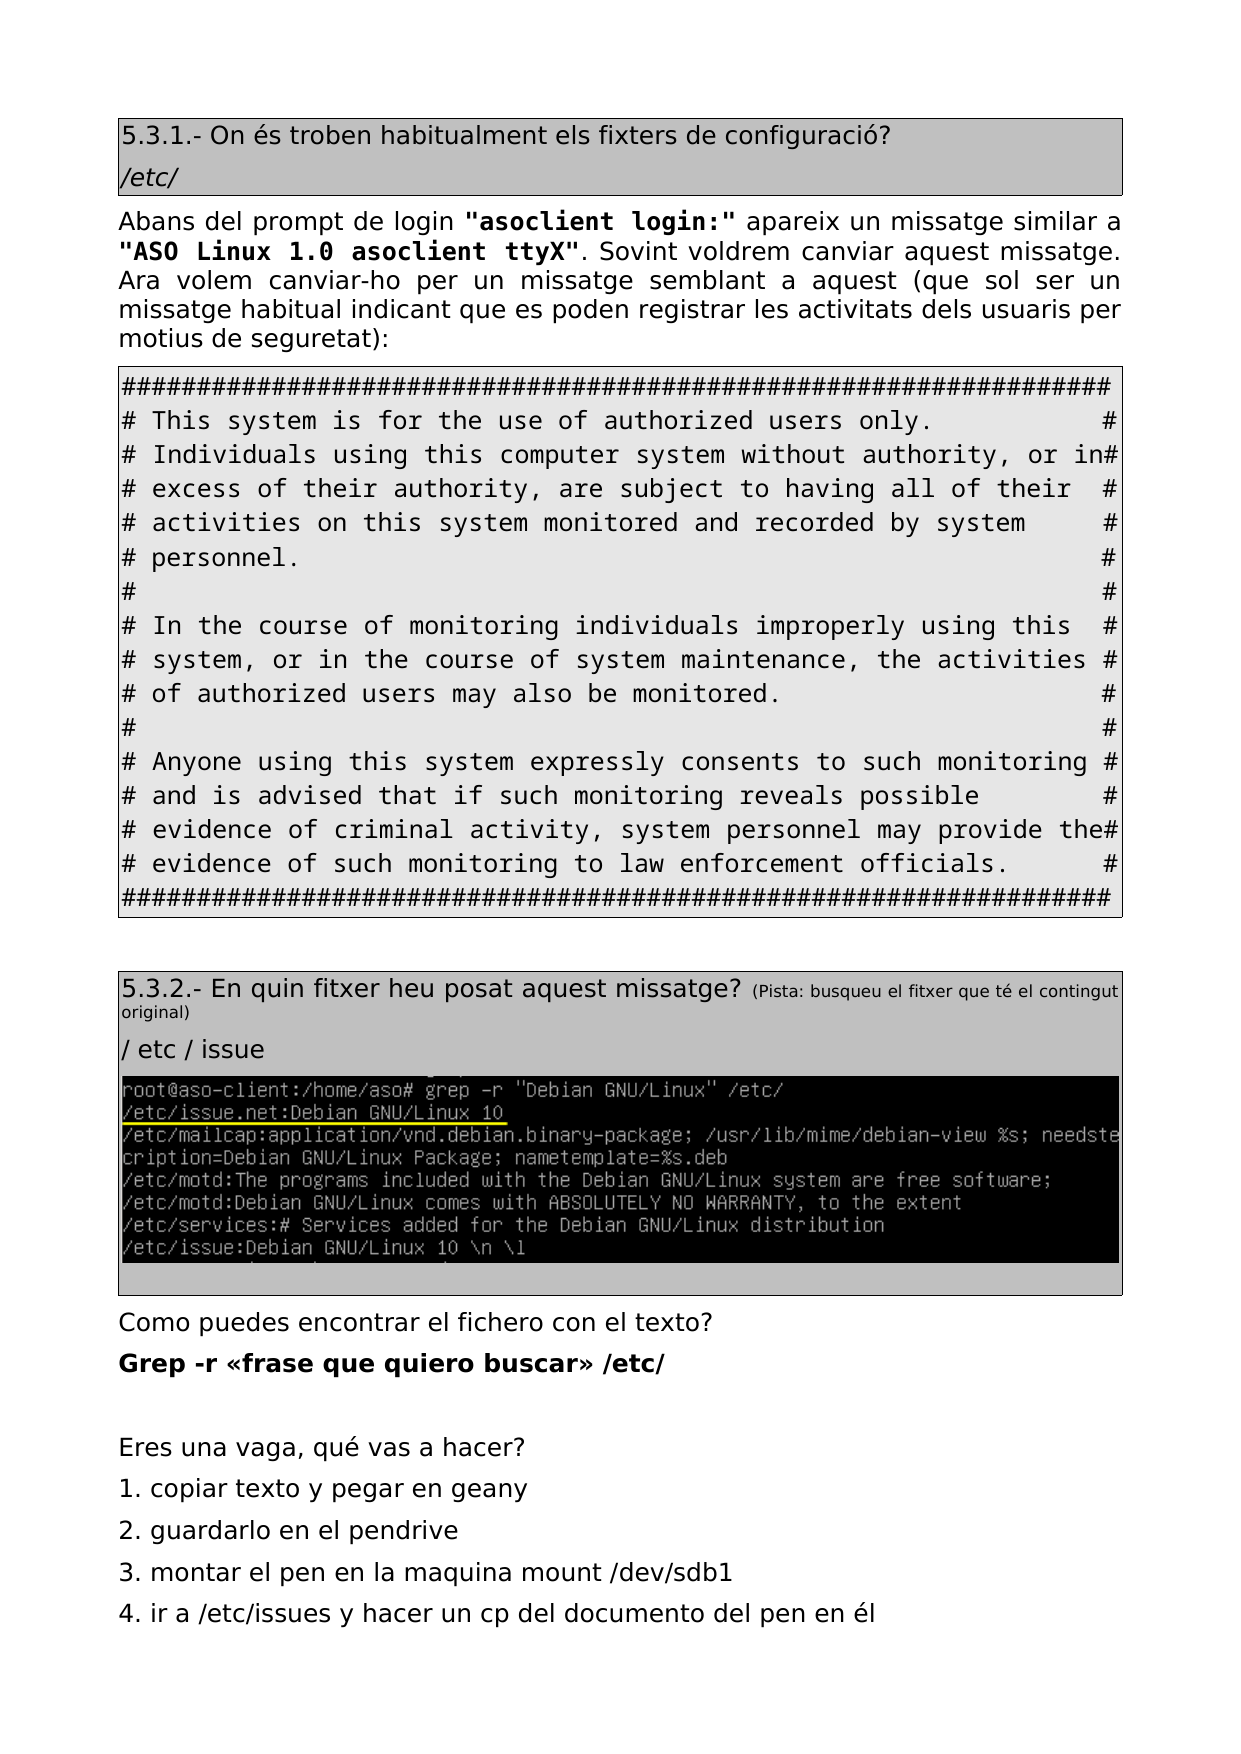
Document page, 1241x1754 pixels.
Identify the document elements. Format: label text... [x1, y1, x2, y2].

text Grep -r «frase que quiero buscar» /etc/ [118, 1349, 1122, 1378]
text Como puedes encontrar el fichero con el texto? [118, 1308, 1122, 1337]
text Eres una vaga, qué vas a hacer? [118, 1433, 1122, 1462]
text 5.3.1.- On és troben habitualment els fixters de configuració? [119, 119, 1122, 150]
text 3. montar el pen en la maquina mount /dev/sdb1 [118, 1558, 1122, 1587]
text Abans del prompt de login "asoclient login:" apareix un missatge similar a "ASO Linux 1.0 asoclient ttyX". Sovint voldrem canviar aquest missatge. Ara volem canviar-ho per un missatge semblant a aquest (que sol ser un missatge habitual indicant que es poden registrar les activitats dels usuaris per motius de seguretat): [118, 207, 1122, 353]
text /etc/ [119, 160, 1122, 195]
text 2. guardarlo en el pendrive [118, 1516, 1122, 1545]
text 1. copiar texto y pegar en geany [118, 1474, 1122, 1503]
text 5.3.2.- En quin fitxer heu posat aquest missatge? (Pista: busqueu el fitxer que té el contingut original) [119, 972, 1122, 1023]
text ################################################################## # This system is for the use of authorized users only. # # Individuals using this computer system without authority, or in# # excess of their authority, are subject to having all of their # # activities on this system monitored and recorded by system # # personnel. # # # # In the course of monitoring individuals improperly using this # # system, or in the course of system maintenance, the activities # # of authorized users may also be monitored. # # # # Anyone using this system expressly consents to such monitoring # # and is advised that if such monitoring reveals possible # # evidence of criminal activity, system personnel may provide the# # evidence of such monitoring to law enforcement officials. # ################################################################## [119, 367, 1122, 917]
picture [121, 1076, 1119, 1263]
text 4. ir a /etc/issues y hacer un cp del documento del pen en él [118, 1599, 1122, 1628]
text / etc / issue [119, 1032, 1122, 1064]
